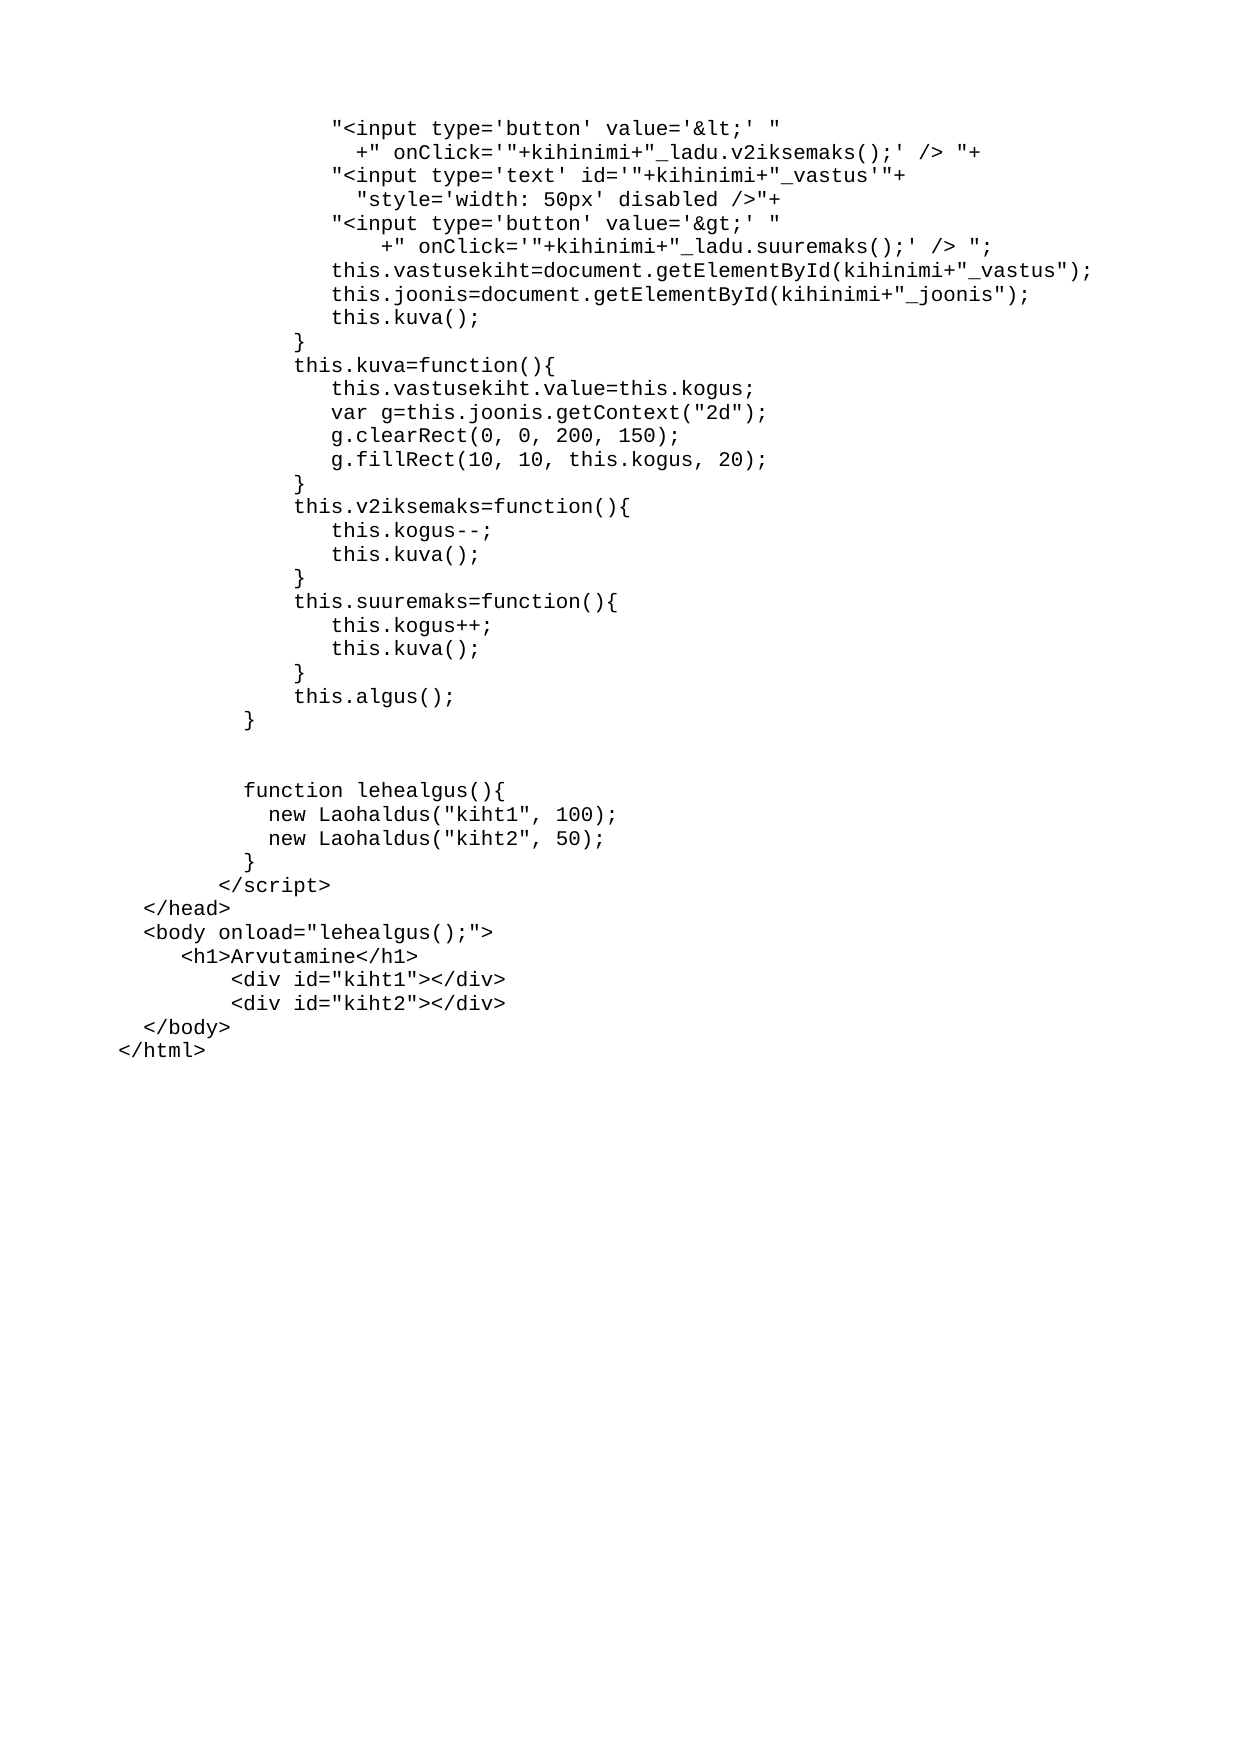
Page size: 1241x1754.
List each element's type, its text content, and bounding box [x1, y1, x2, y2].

text } [118, 709, 1122, 733]
text "<input type='text' id='"+kihinimi+"_vastus'"+ [118, 165, 1122, 189]
text g.fillRect(10, 10, this.kogus, 20); [118, 449, 1122, 473]
text this.suuremaks=function(){ [118, 591, 1122, 615]
text +" onClick='"+kihinimi+"_ladu.suuremaks();' /> "; [118, 236, 1122, 260]
text "<input type='button' value='&gt;' " [118, 213, 1122, 236]
text new Laohaldus("kiht2", 50); [118, 827, 1122, 851]
text this.v2iksemaks=function(){ [118, 496, 1122, 520]
text </script> [118, 875, 1122, 898]
text "style='width: 50px' disabled />"+ [118, 189, 1122, 213]
text this.joonis=document.getElementById(kihinimi+"_joonis"); [118, 284, 1122, 307]
text <div id="kiht2"></div> [118, 993, 1122, 1017]
text </html> [118, 1040, 1122, 1064]
text +" onClick='"+kihinimi+"_ladu.v2iksemaks();' /> "+ [118, 142, 1122, 165]
text <h1>Arvutamine</h1> [118, 946, 1122, 969]
text </body> [118, 1017, 1122, 1040]
text <div id="kiht1"></div> [118, 969, 1122, 993]
text } [118, 662, 1122, 686]
text this.algus(); [118, 686, 1122, 709]
text this.vastusekiht=document.getElementById(kihinimi+"_vastus"); [118, 260, 1122, 284]
text function lehealgus(){ [118, 780, 1122, 804]
text } [118, 567, 1122, 591]
text "<input type='button' value='&lt;' " [118, 118, 1122, 142]
text this.kogus--; [118, 520, 1122, 544]
text this.kuva(); [118, 638, 1122, 662]
text this.kogus++; [118, 615, 1122, 638]
text g.clearRect(0, 0, 200, 150); [118, 426, 1122, 449]
text } [118, 851, 1122, 875]
text this.kuva(); [118, 544, 1122, 567]
text } [118, 473, 1122, 496]
text new Laohaldus("kiht1", 100); [118, 804, 1122, 827]
text var g=this.joonis.getContext("2d"); [118, 402, 1122, 426]
text this.kuva(); [118, 307, 1122, 331]
text <body onload="lehealgus();"> [118, 922, 1122, 946]
text </head> [118, 898, 1122, 922]
text this.vastusekiht.value=this.kogus; [118, 378, 1122, 402]
text } [118, 331, 1122, 354]
text this.kuva=function(){ [118, 354, 1122, 378]
